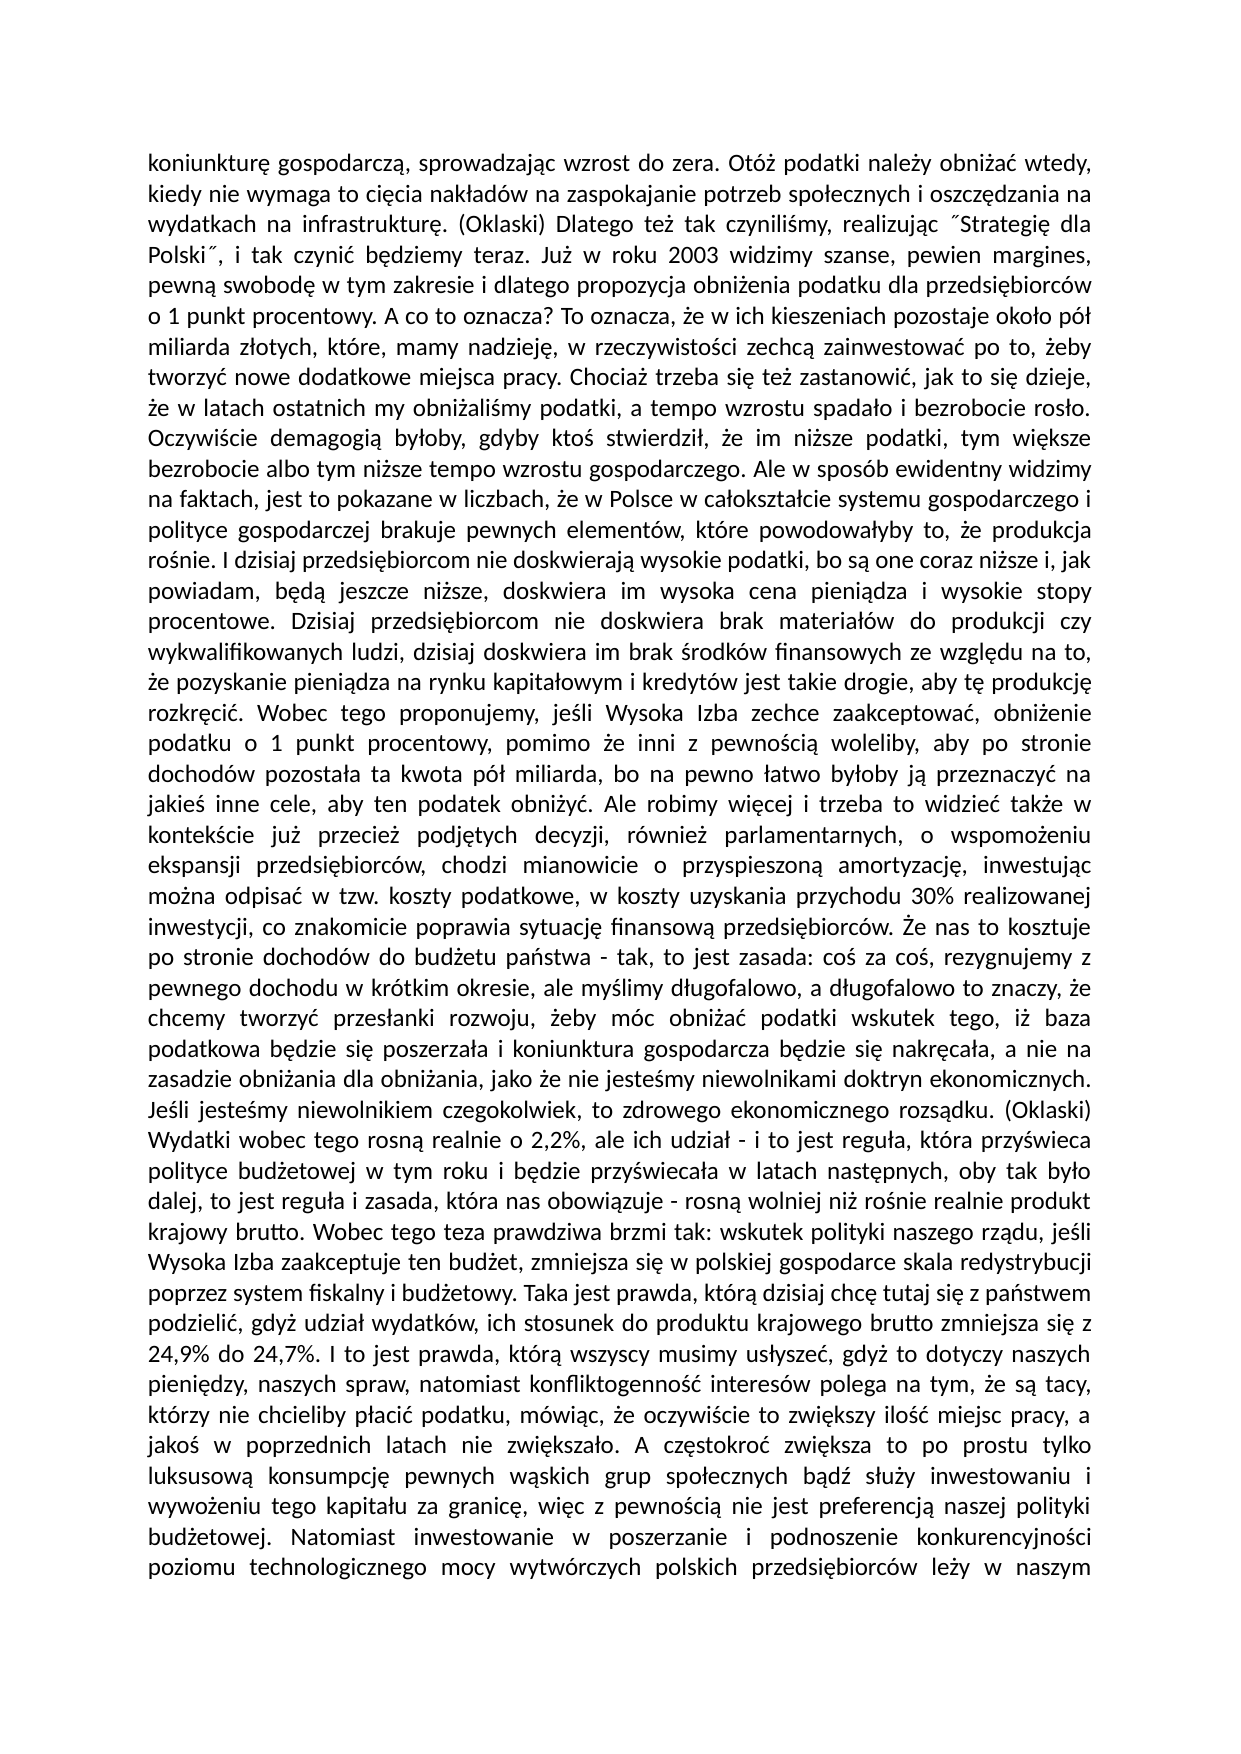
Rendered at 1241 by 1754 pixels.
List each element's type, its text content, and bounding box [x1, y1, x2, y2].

text koniunkturę gospodarczą, sprowadzając wzrost do zera. Otóż podatki należy obniżać wtedy, kiedy nie wymaga to cięcia nakładów na zaspokajanie potrzeb społecznych i oszczędzania na wydatkach na infrastrukturę. (Oklaski) Dlatego też tak czyniliśmy, realizując ˝Strategię dla Polski˝, i tak czynić będziemy teraz. Już w roku 2003 widzimy szanse, pewien margines, pewną swobodę w tym zakresie i dlatego propozycja obniżenia podatku dla przedsiębiorców o 1 punkt procentowy. A co to oznacza? To oznacza, że w ich kieszeniach pozostaje około pół miliarda złotych, które, mamy nadzieję, w rzeczywistości zechcą zainwestować po to, żeby tworzyć nowe dodatkowe miejsca pracy. Chociaż trzeba się też zastanowić, jak to się dzieje, że w latach ostatnich my obniżaliśmy podatki, a tempo wzrostu spadało i bezrobocie rosło. Oczywiście demagogią byłoby, gdyby ktoś stwierdził, że im niższe podatki, tym większe bezrobocie albo tym niższe tempo wzrostu gospodarczego. Ale w sposób ewidentny widzimy na faktach, jest to pokazane w liczbach, że w Polsce w całokształcie systemu gospodarczego i polityce gospodarczej brakuje pewnych elementów, które powodowałyby to, że produkcja rośnie. I dzisiaj przedsiębiorcom nie doskwierają wysokie podatki, bo są one coraz niższe i, jak powiadam, będą jeszcze niższe, doskwiera im wysoka cena pieniądza i wysokie stopy procentowe. Dzisiaj przedsiębiorcom nie doskwiera brak materiałów do produkcji czy wykwalifikowanych ludzi, dzisiaj doskwiera im brak środków finansowych ze względu na to, że pozyskanie pieniądza na rynku kapitałowym i kredytów jest takie drogie, aby tę produkcję rozkręcić. Wobec tego proponujemy, jeśli Wysoka Izba zechce zaakceptować, obniżenie podatku o 1 punkt procentowy, pomimo że inni z pewnością woleliby, aby po stronie dochodów pozostała ta kwota pół miliarda, bo na pewno łatwo byłoby ją przeznaczyć na jakieś inne cele, aby ten podatek obniżyć. Ale robimy więcej i trzeba to widzieć także w kontekście już przecież podjętych decyzji, również parlamentarnych, o wspomożeniu ekspansji przedsiębiorców, chodzi mianowicie o przyspieszoną amortyzację, inwestując można odpisać w tzw. koszty podatkowe, w koszty uzyskania przychodu 30% realizowanej inwestycji, co znakomicie poprawia sytuację finansową przedsiębiorców. Że nas to kosztuje po stronie dochodów do budżetu państwa - tak, to jest zasada: coś za coś, rezygnujemy z pewnego dochodu w krótkim okresie, ale myślimy długofalowo, a długofalowo to znaczy, że chcemy tworzyć przesłanki rozwoju, żeby móc obniżać podatki wskutek tego, iż baza podatkowa będzie się poszerzała i koniunktura gospodarcza będzie się nakręcała, a nie na zasadzie obniżania dla obniżania, jako że nie jesteśmy niewolnikami doktryn ekonomicznych. Jeśli jesteśmy niewolnikiem czegokolwiek, to zdrowego ekonomicznego rozsądku. (Oklaski) Wydatki wobec tego rosną realnie o 2,2%, ale ich udział - i to jest reguła, która przyświeca polityce budżetowej w tym roku i będzie przyświecała w latach następnych, oby tak było dalej, to jest reguła i zasada, która nas obowiązuje - rosną wolniej niż rośnie realnie produkt krajowy brutto. Wobec tego teza prawdziwa brzmi tak: wskutek polityki naszego rządu, jeśli Wysoka Izba zaakceptuje ten budżet, zmniejsza się w polskiej gospodarce skala redystrybucji poprzez system fiskalny i budżetowy. Taka jest prawda, którą dzisiaj chcę tutaj się z państwem podzielić, gdyż udział wydatków, ich stosunek do produktu krajowego brutto zmniejsza się z 24,9% do 24,7%. I to jest prawda, którą wszyscy musimy usłyszeć, gdyż to dotyczy naszych pieniędzy, naszych spraw, natomiast konfliktogenność interesów polega na tym, że są tacy, którzy nie chcieliby płacić podatku, mówiąc, że oczywiście to zwiększy ilość miejsc pracy, a jakoś w poprzednich latach nie zwiększało. A częstokroć zwiększa to po prostu tylko luksusową konsumpcję pewnych wąskich grup społecznych bądź służy inwestowaniu i wywożeniu tego kapitału za granicę, więc z pewnością nie jest preferencją naszej polityki budżetowej. Natomiast inwestowanie w poszerzanie i podnoszenie konkurencyjności poziomu technologicznego mocy wytwórczych polskich przedsiębiorców leży w naszym [148, 148, 1093, 1582]
